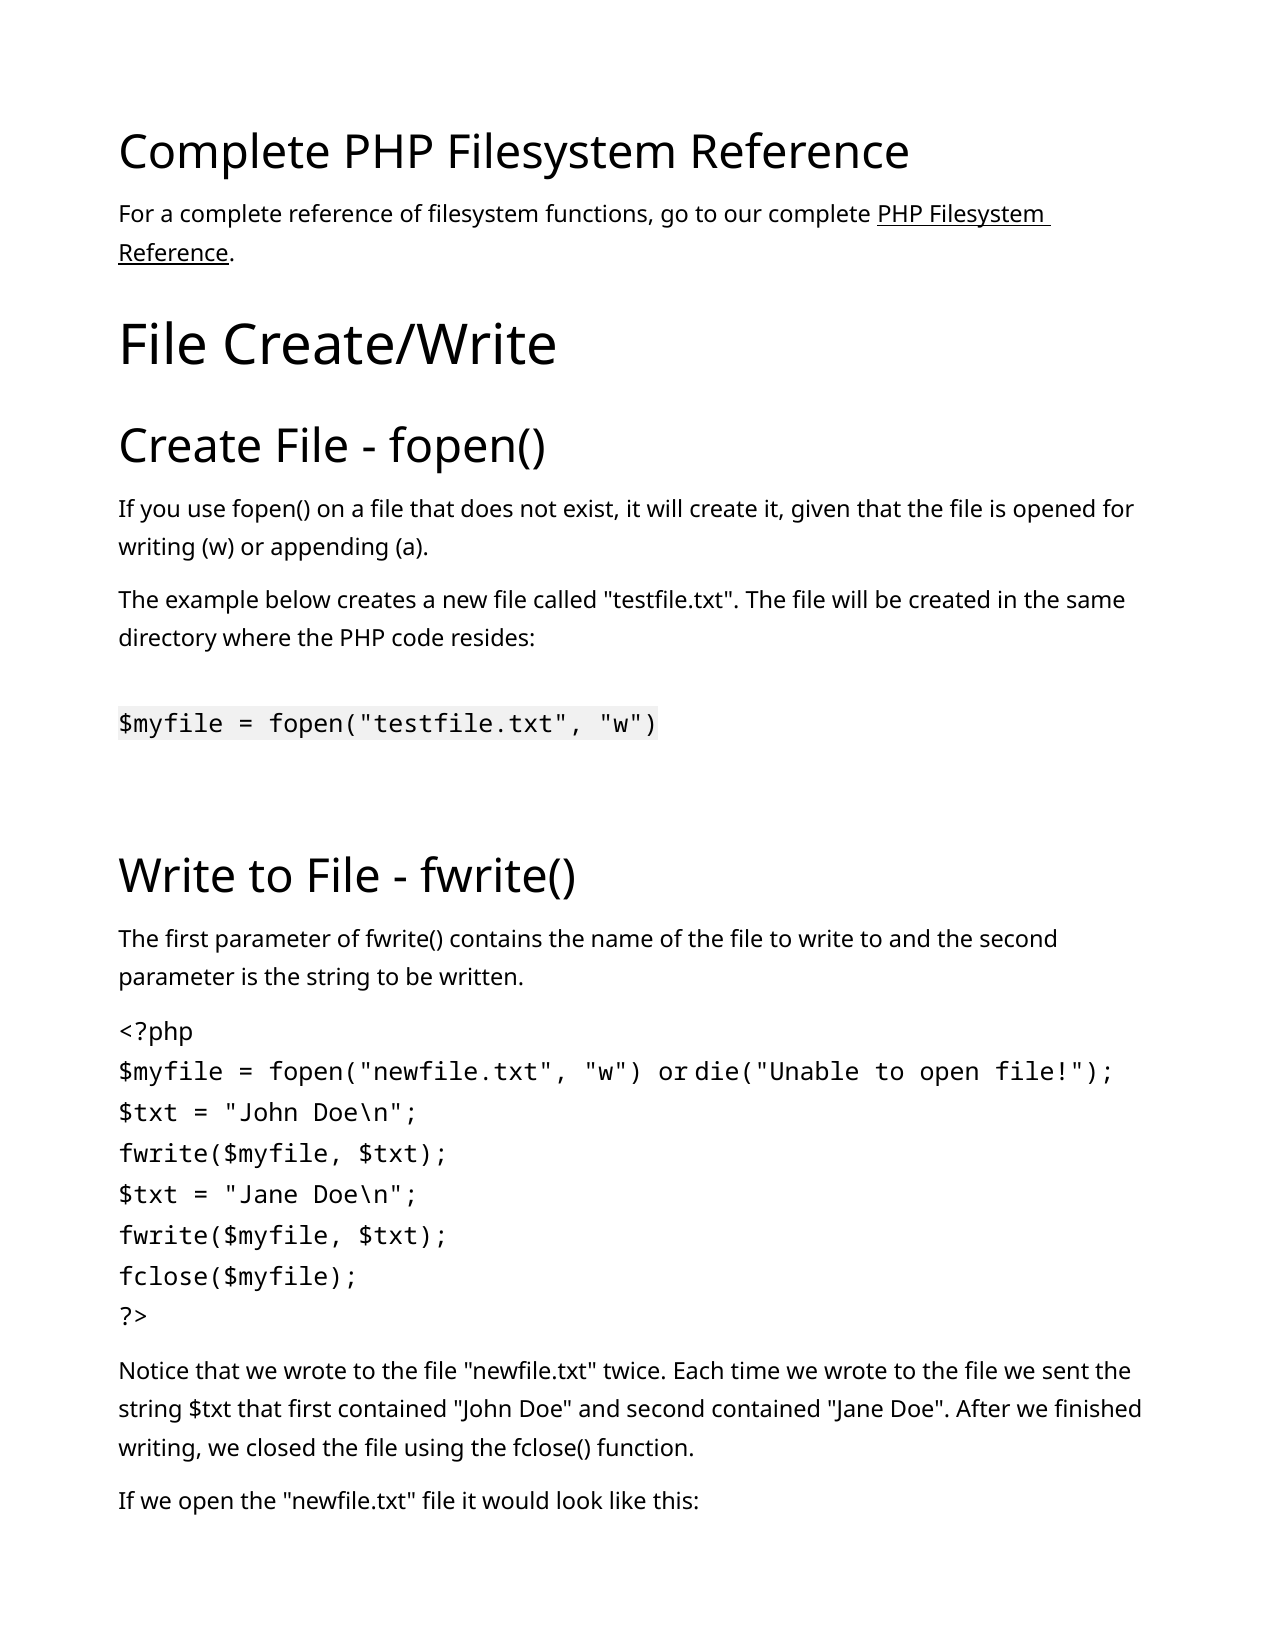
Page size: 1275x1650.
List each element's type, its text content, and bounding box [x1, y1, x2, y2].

text For a complete reference of filesystem functions, go to our complete PHP Filesystem Reference. [118, 198, 1157, 268]
text <?php $myfile = fopen("newfile.txt", "w") or die("Unable to open file!"); $txt = "John Doe\n"; fwrite($myfile, $txt); $txt = "Jane Doe\n"; fwrite($myfile, $txt); fclose($myfile); ?> [118, 1013, 1157, 1333]
subtitle Create File - fopen() [118, 412, 1157, 476]
text The first parameter of fwrite() contains the name of the file to write to and the second parameter is the string to be written. [118, 922, 1157, 992]
subtitle Complete PHP Filesystem Reference [118, 118, 1157, 182]
text If you use fopen() on a file that does not exist, it will create it, given that the file is opened for writing (w) or appending (a). [118, 492, 1157, 562]
text Notice that we wrote to the file "newfile.txt" twice. Each time we wrote to the file we sent the string $txt that first contained "John Doe" and second contained "Jane Doe". After we finished writing, we closed the file using the fclose() function. [118, 1354, 1157, 1463]
subtitle File Create/Write [118, 304, 1157, 381]
text If we open the "newfile.txt" file it would look like this: [118, 1484, 1157, 1516]
text $myfile = fopen("testfile.txt", "w") [118, 706, 1157, 740]
subtitle Write to File - fwrite() [118, 842, 1157, 906]
text The example below creates a new file called "testfile.txt". The file will be created in the same directory where the PHP code resides: [118, 583, 1157, 653]
